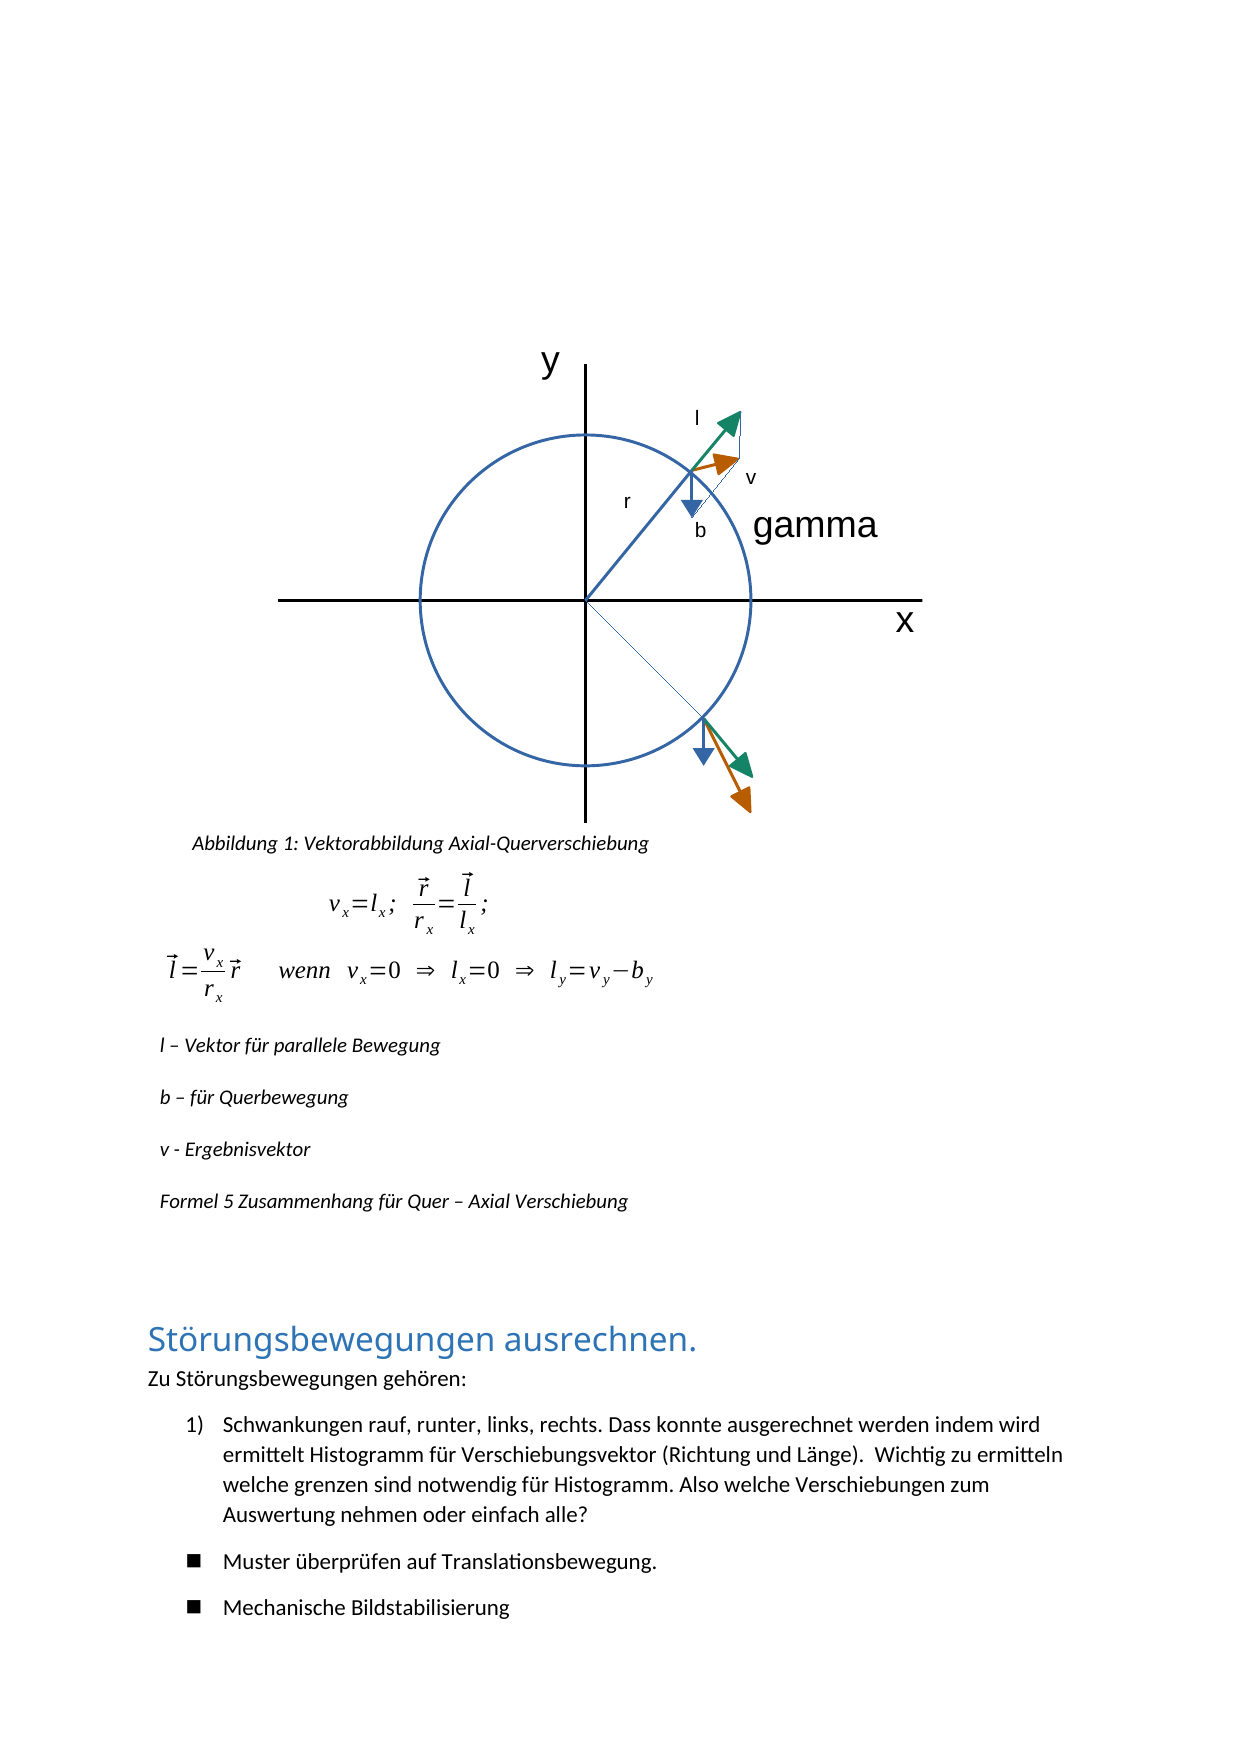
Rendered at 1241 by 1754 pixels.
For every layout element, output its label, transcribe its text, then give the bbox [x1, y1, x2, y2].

text Formel 5 Zusammenhang für Quer – Axial Verschiebung [159, 1188, 901, 1214]
text l – Vektor für parallele Bewegung [159, 1032, 901, 1057]
list Schwankungen rauf, runter, links, rechts. Dass konnte ausgerechnet werden indem wird ermittelt Histogramm für Verschiebungsvektor (Richtung und Länge). Wichtig zu ermitteln welche grenzen sind notwendig für Histogramm. Also welche Verschiebungen zum Auswertung nehmen oder einfach alle? [185, 1411, 1093, 1528]
text Abbildung 1: Vektorabbildung Axial-Querverschiebung [192, 823, 922, 855]
text b – für Querbewegung [159, 1084, 901, 1109]
text Zu Störungsbewegungen gehören: [148, 1364, 1093, 1392]
subtitle Störungsbewegungen ausrechnen. [148, 1316, 1093, 1361]
list Muster überprüfen auf Translationsbewegung. [185, 1547, 1093, 1575]
list Mechanische Bildstabilisierung [185, 1593, 1093, 1621]
text v - Ergebnisvektor [159, 1136, 901, 1162]
